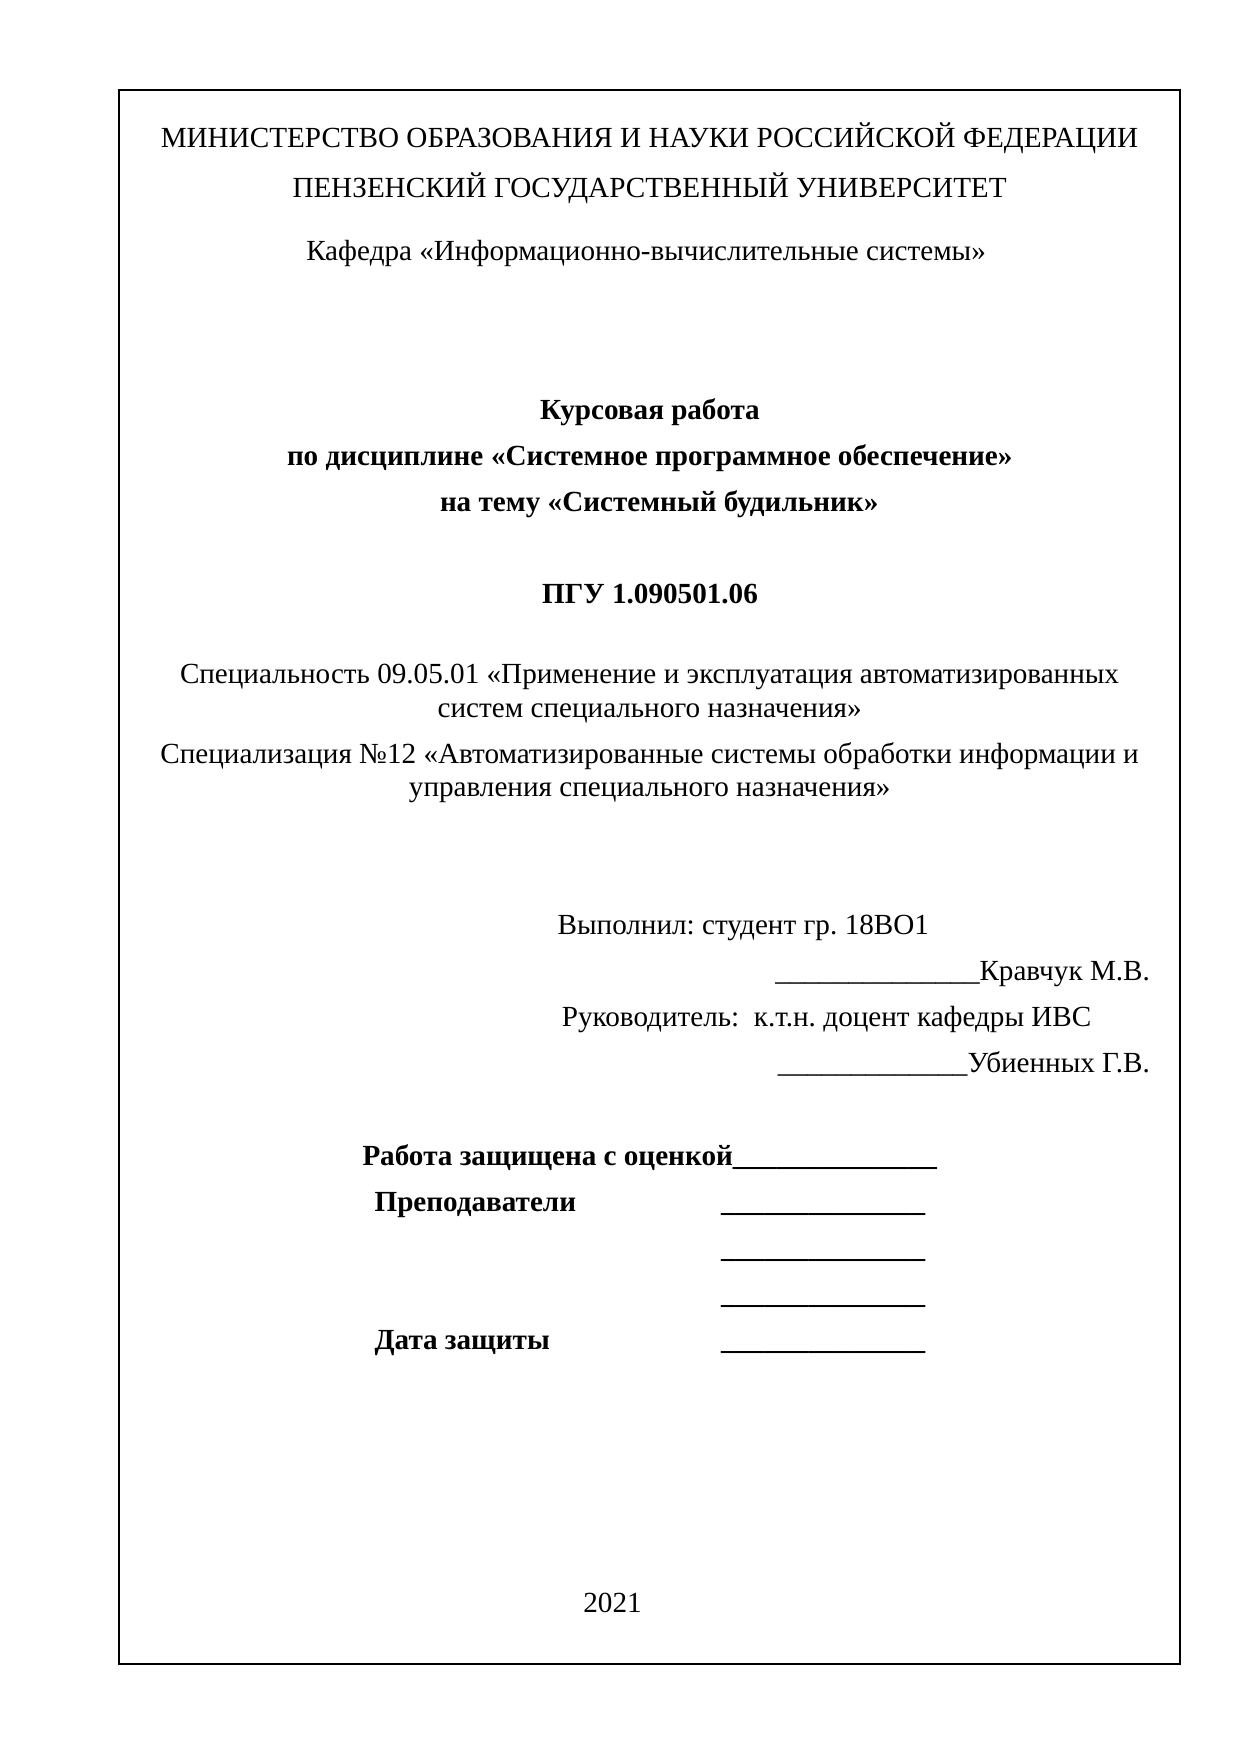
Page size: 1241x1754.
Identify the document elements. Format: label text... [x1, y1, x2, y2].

text по дисциплине «Системное программное обеспечение» [150, 438, 1149, 472]
text ______________Кравчук М.В. [167, 953, 1179, 987]
text ПЕНЗЕНСКИЙ ГОСУДАРСТВЕННЫЙ УНИВЕРСИТЕТ [150, 170, 1149, 204]
text Руководитель: к.т.н. доцент кафедры ИВС [150, 999, 1149, 1033]
text Дата защиты ______________ [150, 1322, 1149, 1355]
text Работа защищена с оценкой______________ [150, 1138, 1149, 1171]
text ______________ [150, 1230, 1149, 1263]
text [1181, 1046, 1208, 1079]
text Преподаватели ______________ [150, 1184, 1149, 1217]
text [1181, 953, 1208, 987]
text 2021 [150, 1586, 1074, 1619]
text Выполнил: студент гр. 18ВО1 [150, 907, 1149, 941]
text на тему «Системный будильник» [196, 484, 1122, 518]
text Кафедра «Информационно-вычислительные системы» [150, 233, 1149, 267]
text _____________Убиенных Г.В. [160, 1046, 1179, 1079]
text ПГУ 1.090501.06 [150, 577, 1149, 610]
text Специальность 09.05.01 «Применение и эксплуатация автоматизированных систем специального назначения» [150, 656, 1149, 723]
text Специализация №12 «Автоматизированные системы обработки информации и управления специального назначения» [150, 736, 1149, 803]
text МИНИСТЕРСТВО ОБРАЗОВАНИЯ И НАУКИ РОССИЙСКОЙ ФЕДЕРАЦИИ [150, 120, 1149, 154]
text Курсовая работа [150, 392, 1149, 426]
text ______________ [150, 1276, 1149, 1309]
